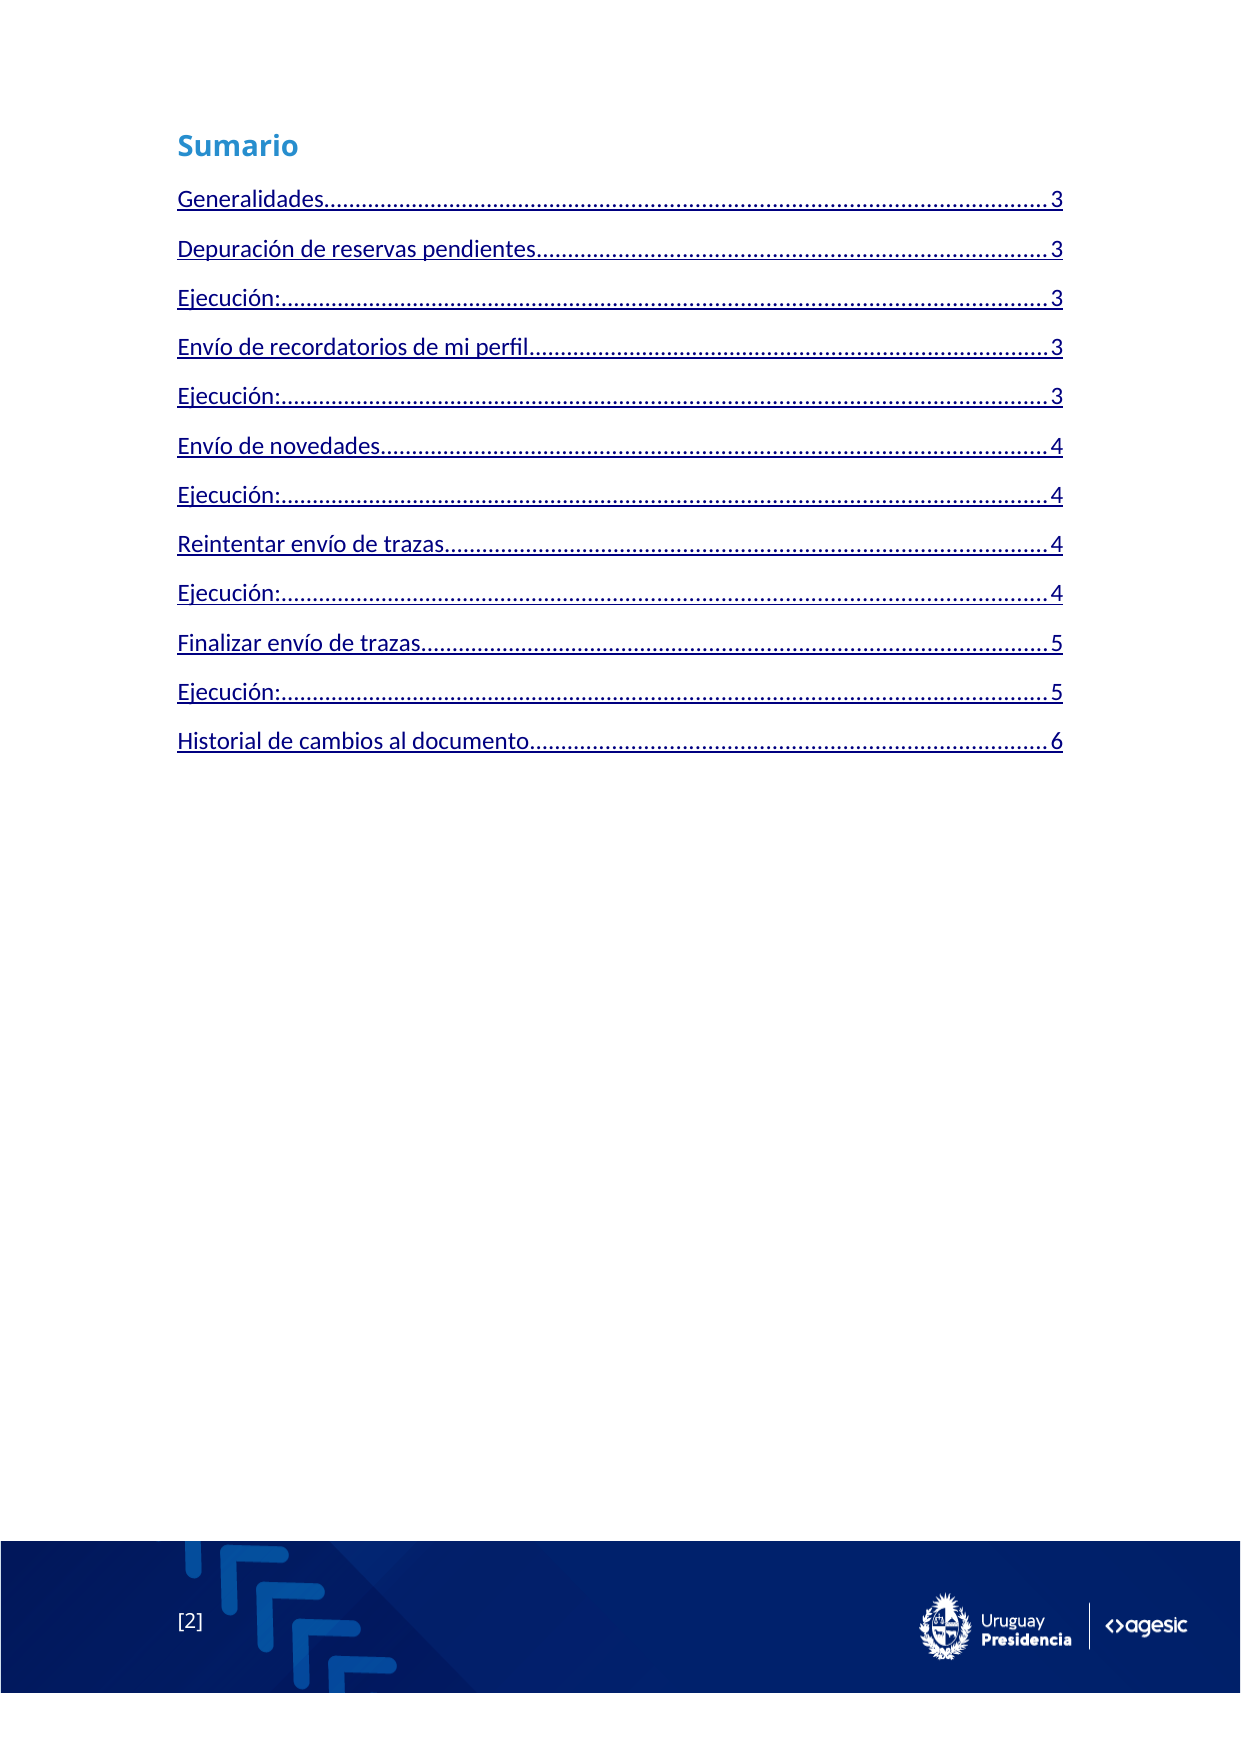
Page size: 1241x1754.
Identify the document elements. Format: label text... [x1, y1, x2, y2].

text Ejecución: 5 [177, 676, 1063, 702]
text Historial de cambios al documento 6 [177, 725, 1063, 751]
text Generalidades 3 [177, 183, 1063, 209]
text Envío de novedades 4 [177, 430, 1063, 456]
text Reintentar envío de trazas 4 [177, 528, 1063, 554]
text Ejecución: 3 [177, 282, 1063, 308]
text Finalizar envío de trazas 5 [177, 627, 1063, 653]
text Ejecución: 4 [177, 479, 1063, 505]
text Ejecución: 4 [177, 578, 1063, 604]
text Sumario [177, 125, 1063, 165]
text Ejecución: 3 [177, 381, 1063, 406]
text Depuración de reservas pendientes 3 [177, 233, 1063, 259]
text Envío de recordatorios de mi perfil 3 [177, 331, 1063, 357]
